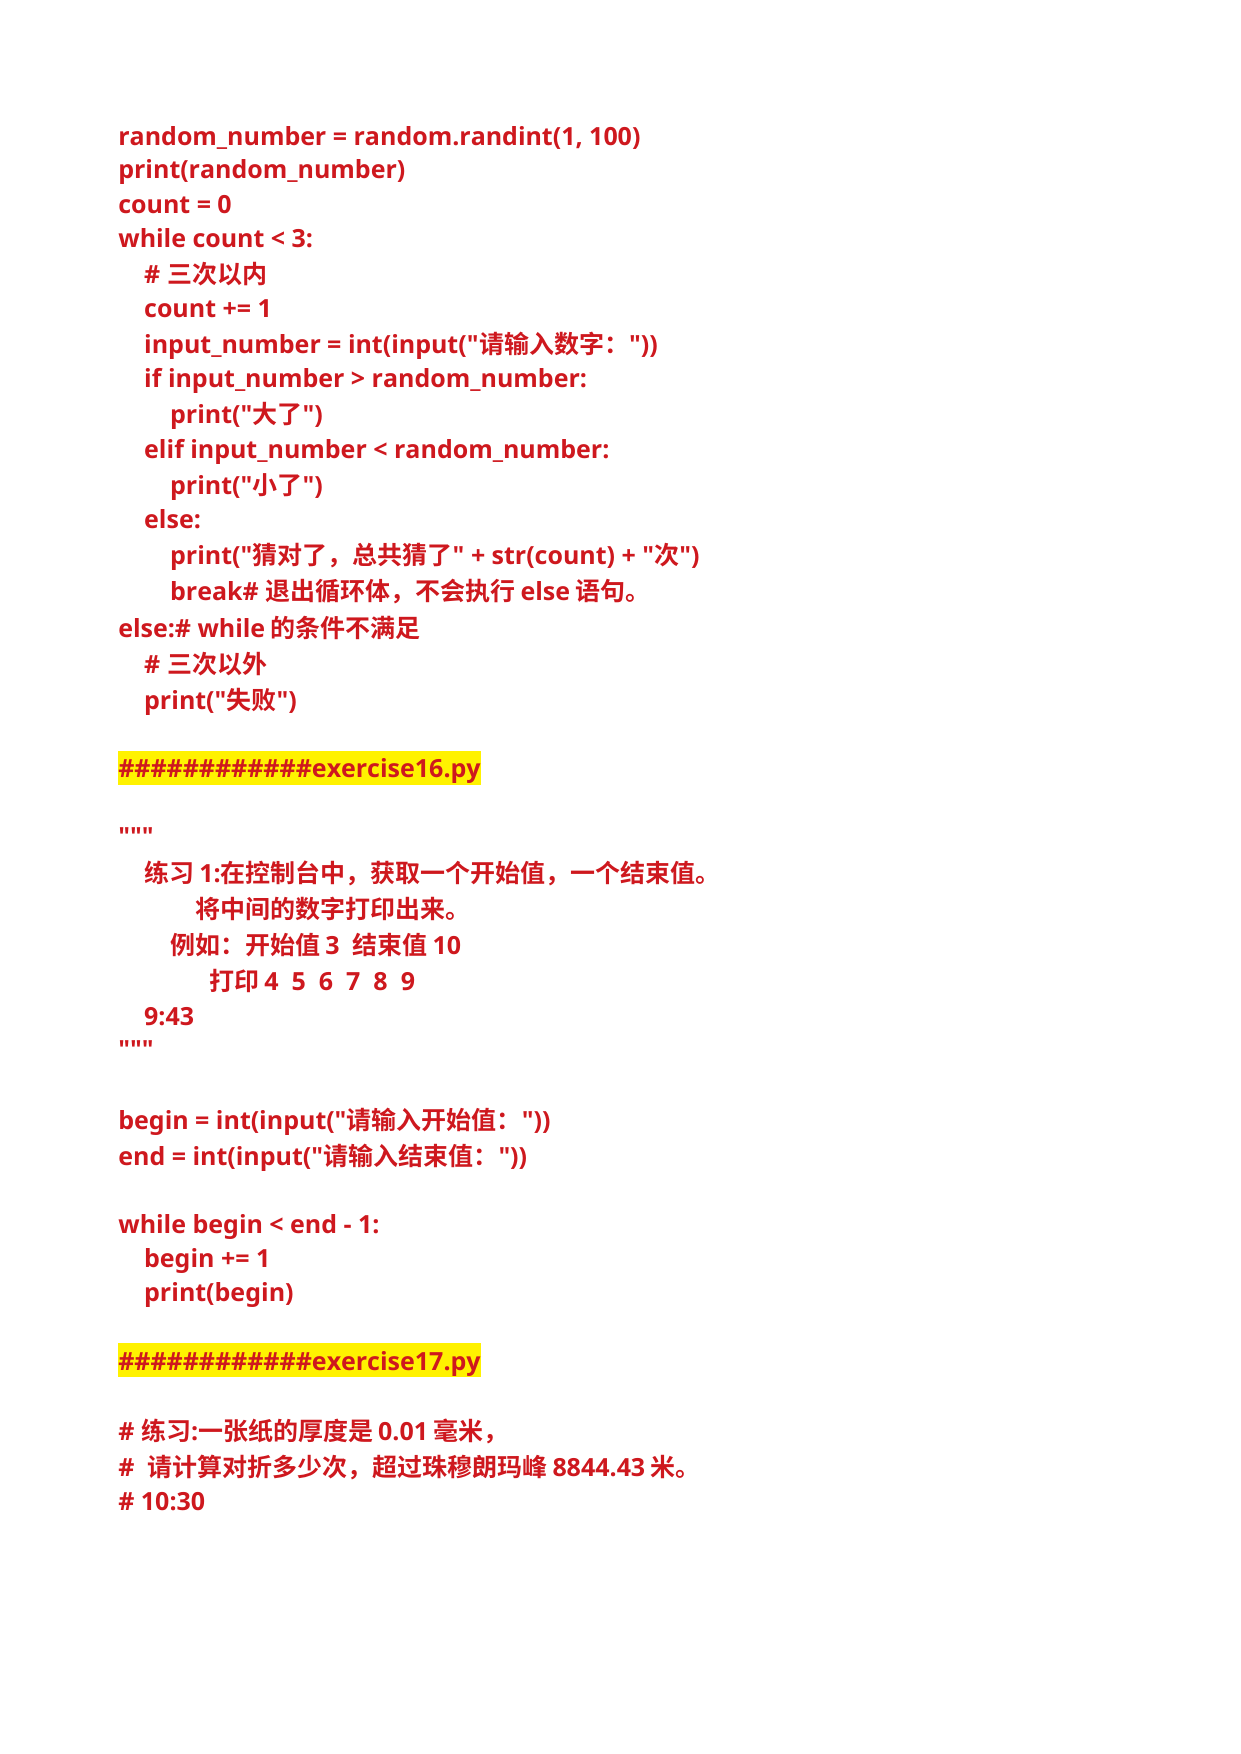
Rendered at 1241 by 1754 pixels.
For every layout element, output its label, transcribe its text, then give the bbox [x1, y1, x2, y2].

subtitle random_number = random.randint(1, 100) [118, 118, 1122, 152]
subtitle 将中间的数字打印出来。 [118, 889, 1122, 926]
subtitle """ [118, 1032, 1122, 1066]
subtitle # 三次以外 [118, 644, 1122, 681]
subtitle print("大了") [118, 395, 1122, 431]
subtitle print(begin) [118, 1275, 1122, 1309]
subtitle # 请计算对折多少次，超过珠穆朗玛峰8844.43米。 [118, 1447, 1122, 1484]
subtitle elif input_number < random_number: [118, 431, 1122, 465]
subtitle while count < 3: [118, 220, 1122, 254]
subtitle 打印4 5 6 7 8 9 [118, 962, 1122, 998]
subtitle else: [118, 502, 1122, 536]
subtitle break# 退出循环体，不会执行else语句。 [118, 572, 1122, 608]
subtitle ############exercise17.py [118, 1343, 1122, 1377]
subtitle # 练习:一张纸的厚度是0.01毫米， [118, 1411, 1122, 1447]
subtitle 例如：开始值3 结束值10 [118, 926, 1122, 962]
subtitle # 10:30 [118, 1484, 1122, 1518]
subtitle begin += 1 [118, 1241, 1122, 1275]
subtitle 练习1:在控制台中，获取一个开始值，一个结束值。 [118, 853, 1122, 889]
subtitle input_number = int(input("请输入数字：")) [118, 325, 1122, 361]
subtitle print("猜对了，总共猜了" + str(count) + "次") [118, 536, 1122, 572]
subtitle """ [118, 819, 1122, 853]
subtitle count += 1 [118, 291, 1122, 325]
subtitle print(random_number) [118, 152, 1122, 186]
subtitle 9:43 [118, 998, 1122, 1032]
subtitle while begin < end - 1: [118, 1207, 1122, 1241]
subtitle ############exercise16.py [118, 751, 1122, 785]
subtitle end = int(input("请输入结束值：")) [118, 1137, 1122, 1173]
subtitle else:# while的条件不满足 [118, 608, 1122, 644]
subtitle # 三次以内 [118, 254, 1122, 291]
subtitle if input_number > random_number: [118, 361, 1122, 395]
subtitle print("失败") [118, 681, 1122, 717]
subtitle begin = int(input("请输入开始值：")) [118, 1100, 1122, 1137]
subtitle print("小了") [118, 465, 1122, 502]
subtitle count = 0 [118, 186, 1122, 220]
